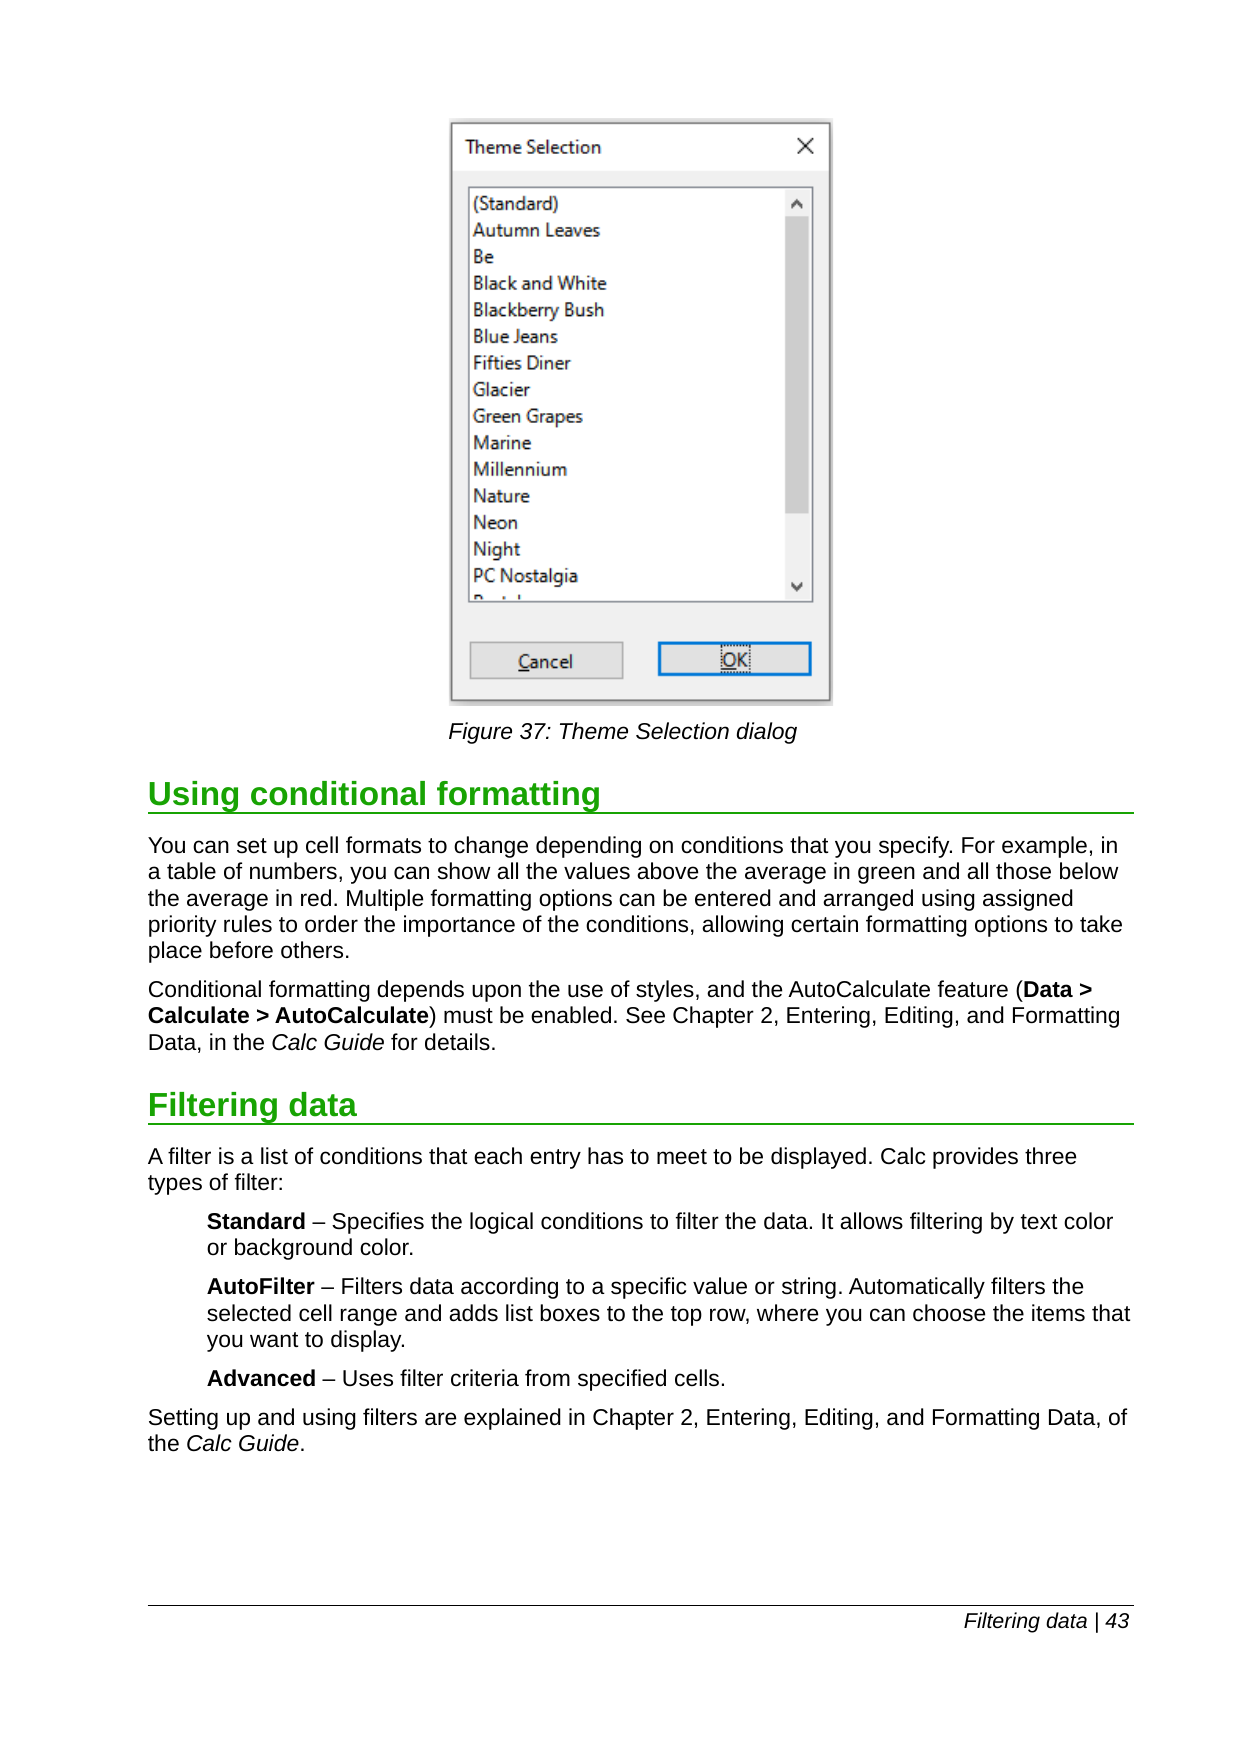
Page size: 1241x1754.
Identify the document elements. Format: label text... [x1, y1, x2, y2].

text Conditional formatting depends upon the use of styles, and the AutoCalculate feature (Data > Calculate > AutoCalculate) must be enabled. See Chapter 2, Entering, Editing, and Formatting Data, in the Calc Guide for details. [148, 976, 1134, 1055]
text Figure 37: Theme Selection dialog [448, 718, 834, 744]
list A filter is a list of conditions that each entry has to meet to be displayed. Calc provides three types of filter: [148, 1143, 1134, 1196]
text You can set up cell formats to change depending on conditions that you specify. For example, in a table of numbers, you can show all the values above the average in green and all those below the average in red. Multiple formatting options can be entered and arranged using assigned priority rules to order the importance of the conditions, allowing certain formatting options to take place before others. [148, 832, 1134, 963]
picture [448, 118, 834, 706]
subtitle Using conditional formatting [148, 773, 1134, 812]
text Setting up and using filters are explained in Chapter 2, Entering, Editing, and Formatting Data, of the Calc Guide. [148, 1404, 1134, 1456]
text Standard – Specifies the logical conditions to filter the data. It allows filtering by text color or background color. [207, 1208, 1134, 1261]
subtitle Filtering data [148, 1084, 1134, 1123]
text AutoFilter – Filters data according to a specific value or string. Automatically filters the selected cell range and adds list boxes to the top row, where you can choose the items that you want to display. [207, 1273, 1134, 1352]
text Advanced – Uses filter criteria from specified cells. [207, 1365, 1134, 1391]
